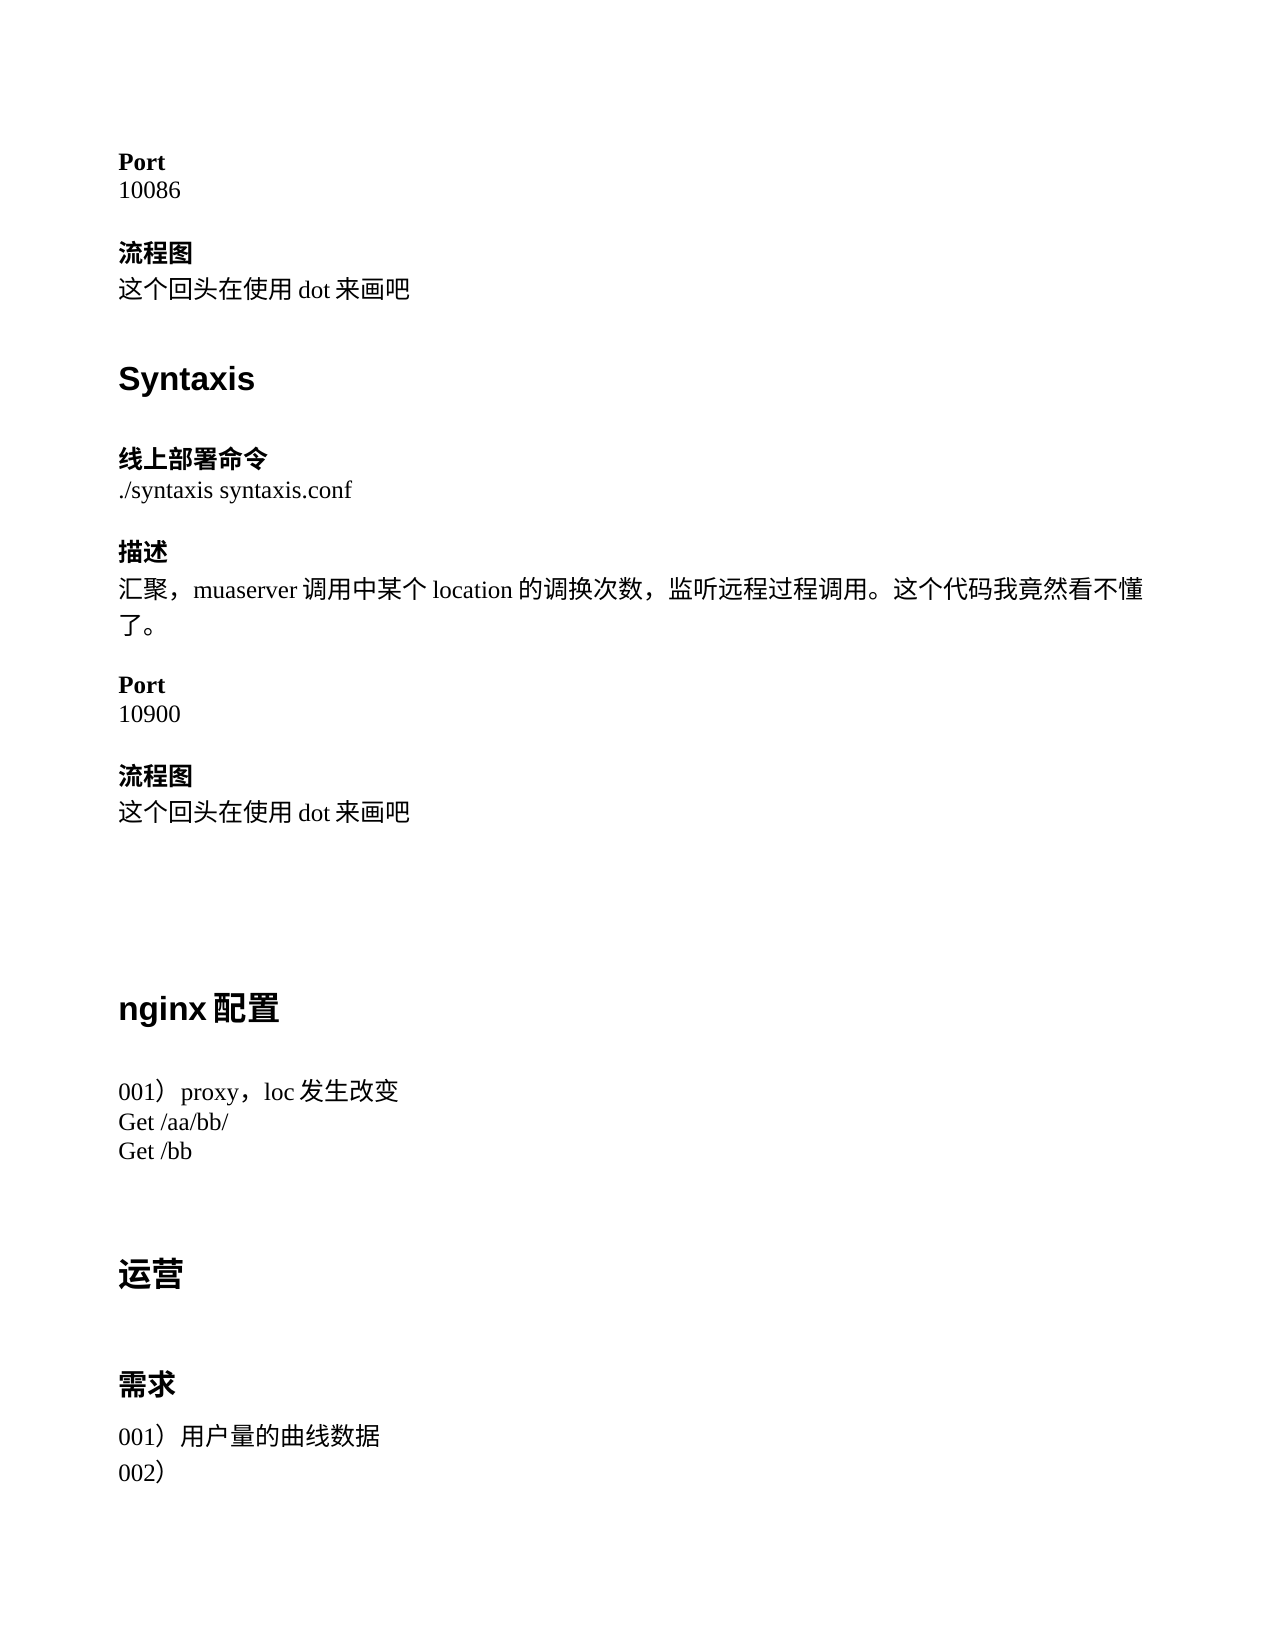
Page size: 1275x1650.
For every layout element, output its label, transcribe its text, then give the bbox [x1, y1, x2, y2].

text ./syntaxis syntaxis.conf [118, 475, 1157, 504]
text 002） [118, 1453, 1157, 1489]
text 10900 [118, 699, 1157, 728]
text 001）用户量的曲线数据 [118, 1417, 1157, 1453]
text 10086 [118, 176, 1157, 204]
text 流程图 [118, 233, 1157, 269]
text Port [118, 670, 1157, 699]
text 描述 [118, 533, 1157, 569]
subtitle 需求 [118, 1362, 1157, 1404]
text Get /aa/bb/ [118, 1107, 1157, 1136]
text 001）proxy，loc发生改变 [118, 1071, 1157, 1107]
text 线上部署命令 [118, 439, 1157, 475]
subtitle Syntaxis [118, 359, 1157, 398]
text 汇聚，muaserver调用中某个location的调换次数，监听远程过程调用。这个代码我竟然看不懂了。 [118, 569, 1157, 642]
text 流程图 [118, 757, 1157, 793]
text Get /bb [118, 1136, 1157, 1165]
subtitle nginx配置 [118, 982, 1157, 1030]
subtitle 运营 [118, 1247, 1157, 1296]
text Port [118, 147, 1157, 176]
text 这个回头在使用dot来画吧 [118, 269, 1157, 306]
text 这个回头在使用dot来画吧 [118, 793, 1157, 829]
